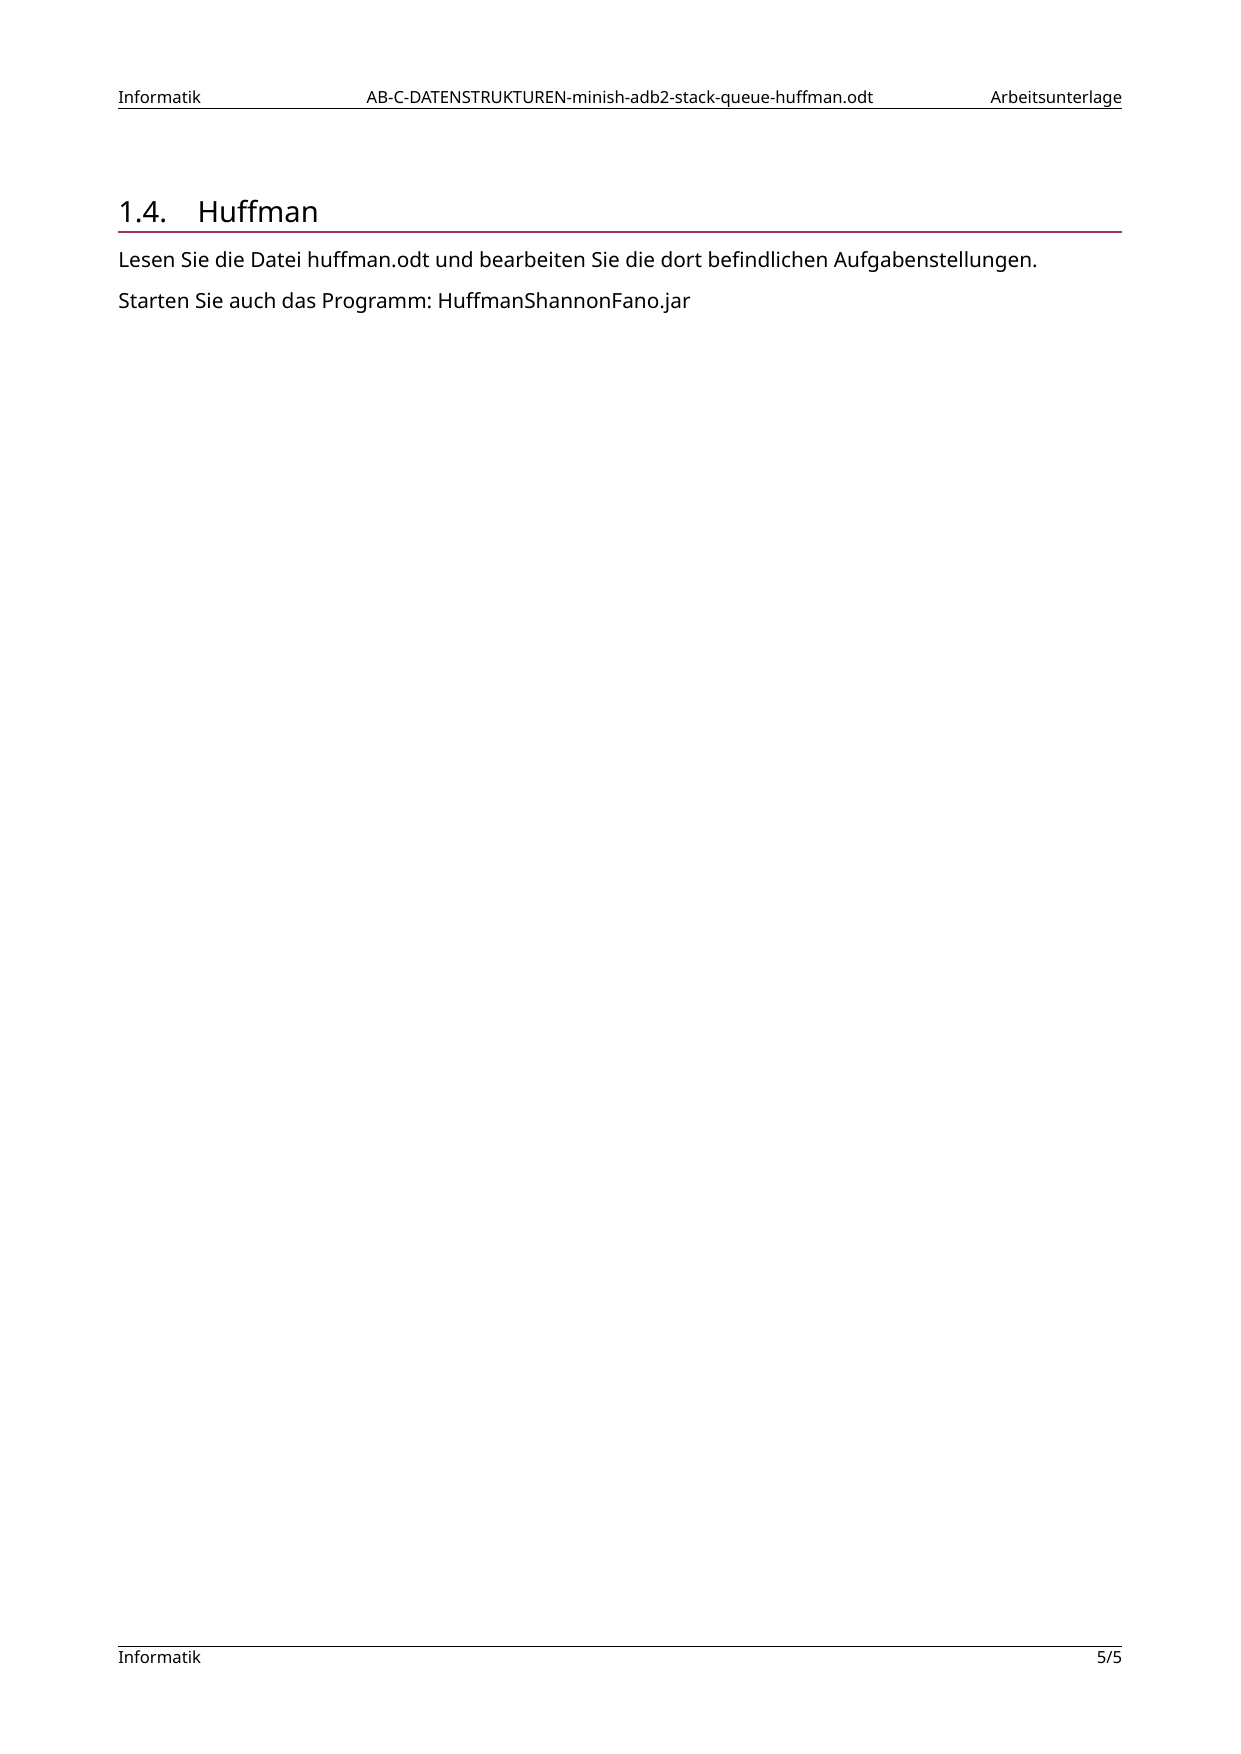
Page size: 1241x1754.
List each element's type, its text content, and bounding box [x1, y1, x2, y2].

text Lesen Sie die Datei huffman.odt und bearbeiten Sie die dort befindlichen Aufgabenstellungen. [118, 246, 1122, 274]
text Starten Sie auch das Programm: HuffmanShannonFano.jar [118, 287, 1122, 315]
subtitle Huffman [118, 191, 1122, 231]
